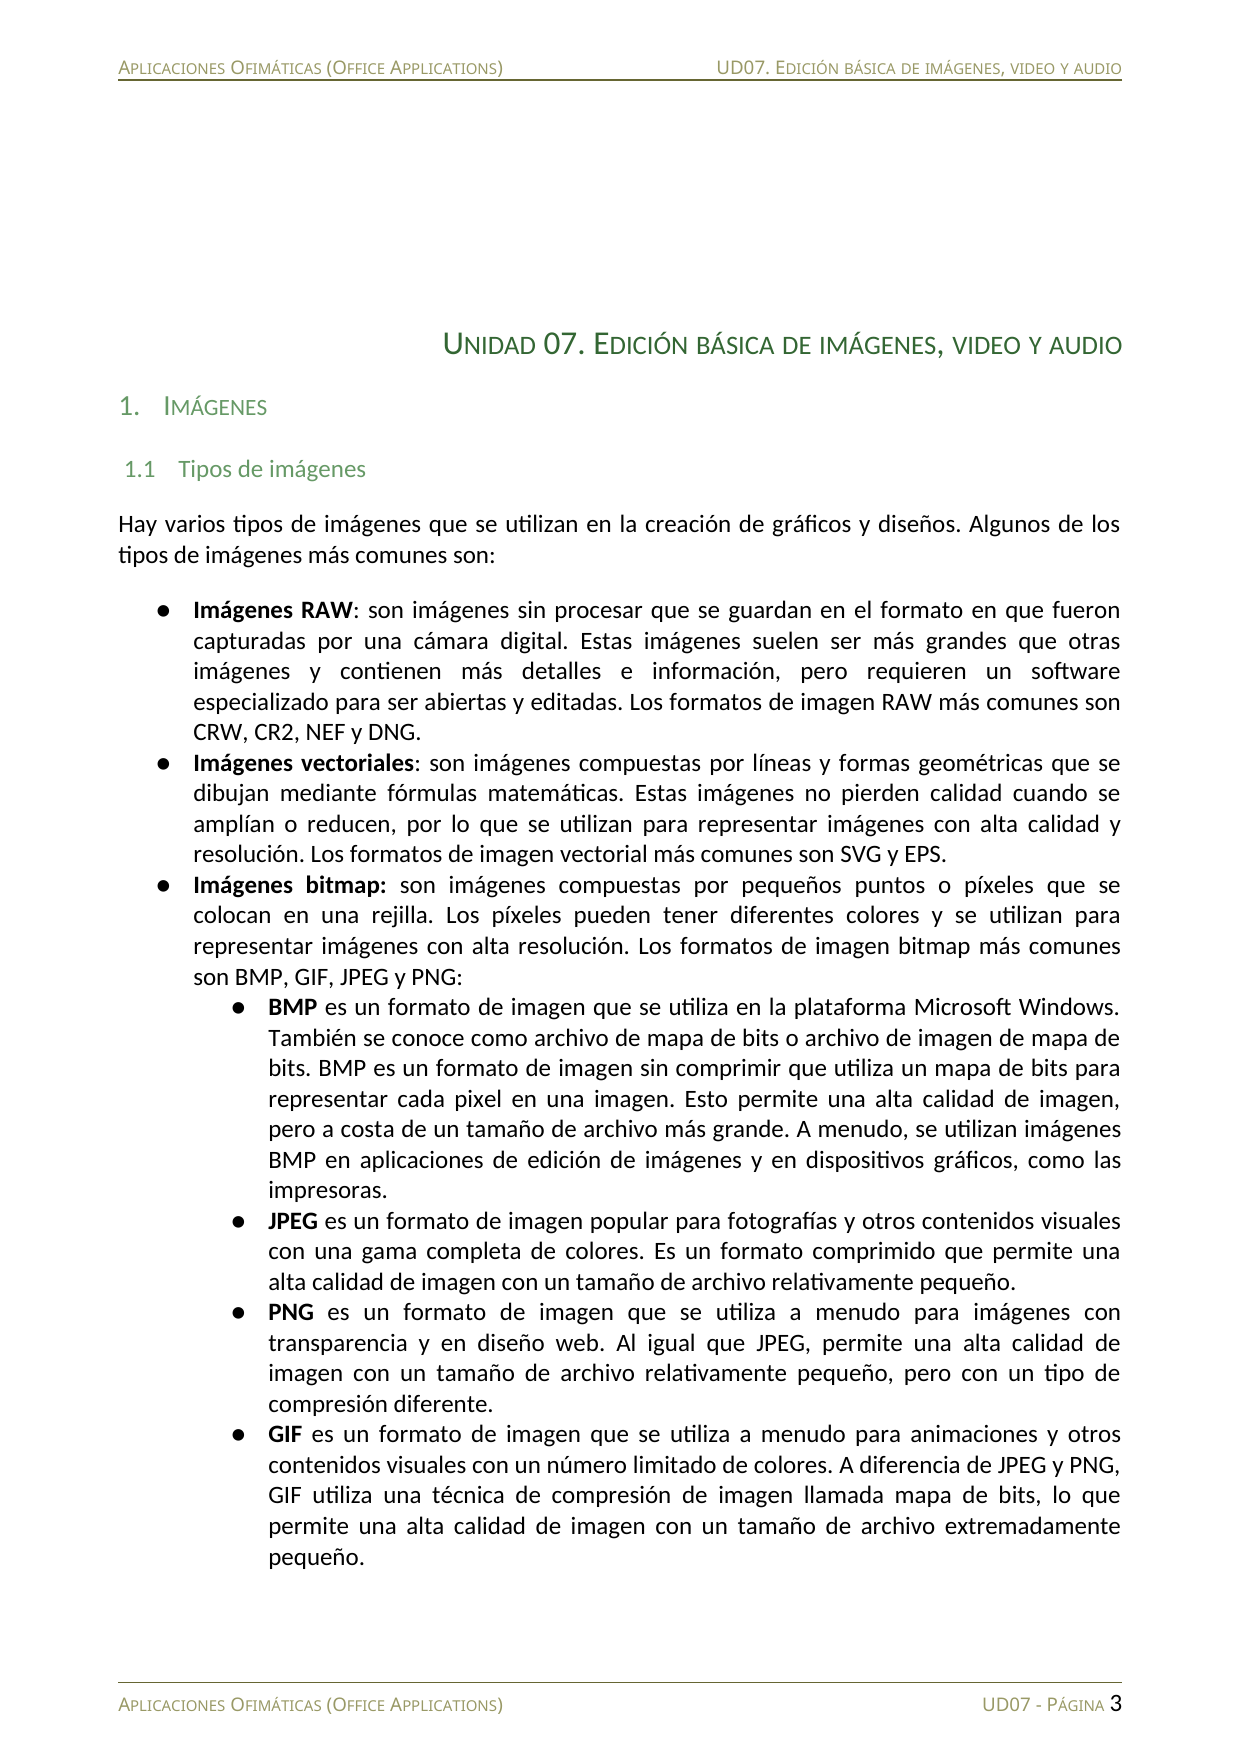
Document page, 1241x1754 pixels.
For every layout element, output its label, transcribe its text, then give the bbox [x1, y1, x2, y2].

list BMP es un formato de imagen que se utiliza en la plataforma Microsoft Windows. También se conoce como archivo de mapa de bits o archivo de imagen de mapa de bits. BMP es un formato de imagen sin comprimir que utiliza un mapa de bits para representar cada pixel en una imagen. Esto permite una alta calidad de imagen, pero a costa de un tamaño de archivo más grande. A menudo, se utilizan imágenes BMP en aplicaciones de edición de imágenes y en dispositivos gráficos, como las impresoras. [231, 991, 1122, 1205]
subtitle Imágenes [118, 387, 1122, 423]
subtitle Tipos de imágenes [118, 453, 1122, 483]
list Imágenes RAW: son imágenes sin procesar que se guardan en el formato en que fueron capturadas por una cámara digital. Estas imágenes suelen ser más grandes que otras imágenes y contienen más detalles e información, pero requieren un software especializado para ser abiertas y editadas. Los formatos de imagen RAW más comunes son CRW, CR2, NEF y DNG. [156, 594, 1122, 747]
list Imágenes vectoriales: son imágenes compuestas por líneas y formas geométricas que se dibujan mediante fórmulas matemáticas. Estas imágenes no pierden calidad cuando se amplían o reducen, por lo que se utilizan para representar imágenes con alta calidad y resolución. Los formatos de imagen vectorial más comunes son SVG y EPS. [156, 747, 1122, 869]
text Hay varios tipos de imágenes que se utilizan en la creación de gráficos y diseños. Algunos de los tipos de imágenes más comunes son: [118, 508, 1122, 569]
list GIF es un formato de imagen que se utiliza a menudo para animaciones y otros contenidos visuales con un número limitado de colores. A diferencia de JPEG y PNG, GIF utiliza una técnica de compresión de imagen llamada mapa de bits, lo que permite una alta calidad de imagen con un tamaño de archivo extremadamente pequeño. [231, 1418, 1122, 1571]
list Imágenes bitmap: son imágenes compuestas por pequeños puntos o píxeles que se colocan en una rejilla. Los píxeles pueden tener diferentes colores y se utilizan para representar imágenes con alta resolución. Los formatos de imagen bitmap más comunes son BMP, GIF, JPEG y PNG: [156, 869, 1122, 991]
list JPEG es un formato de imagen popular para fotografías y otros contenidos visuales con una gama completa de colores. Es un formato comprimido que permite una alta calidad de imagen con un tamaño de archivo relativamente pequeño. [231, 1205, 1122, 1296]
text Unidad 07. Edición básica de imágenes, video y audio [118, 322, 1122, 362]
list PNG es un formato de imagen que se utiliza a menudo para imágenes con transparencia y en diseño web. Al igual que JPEG, permite una alta calidad de imagen con un tamaño de archivo relativamente pequeño, pero con un tipo de compresión diferente. [231, 1296, 1122, 1418]
